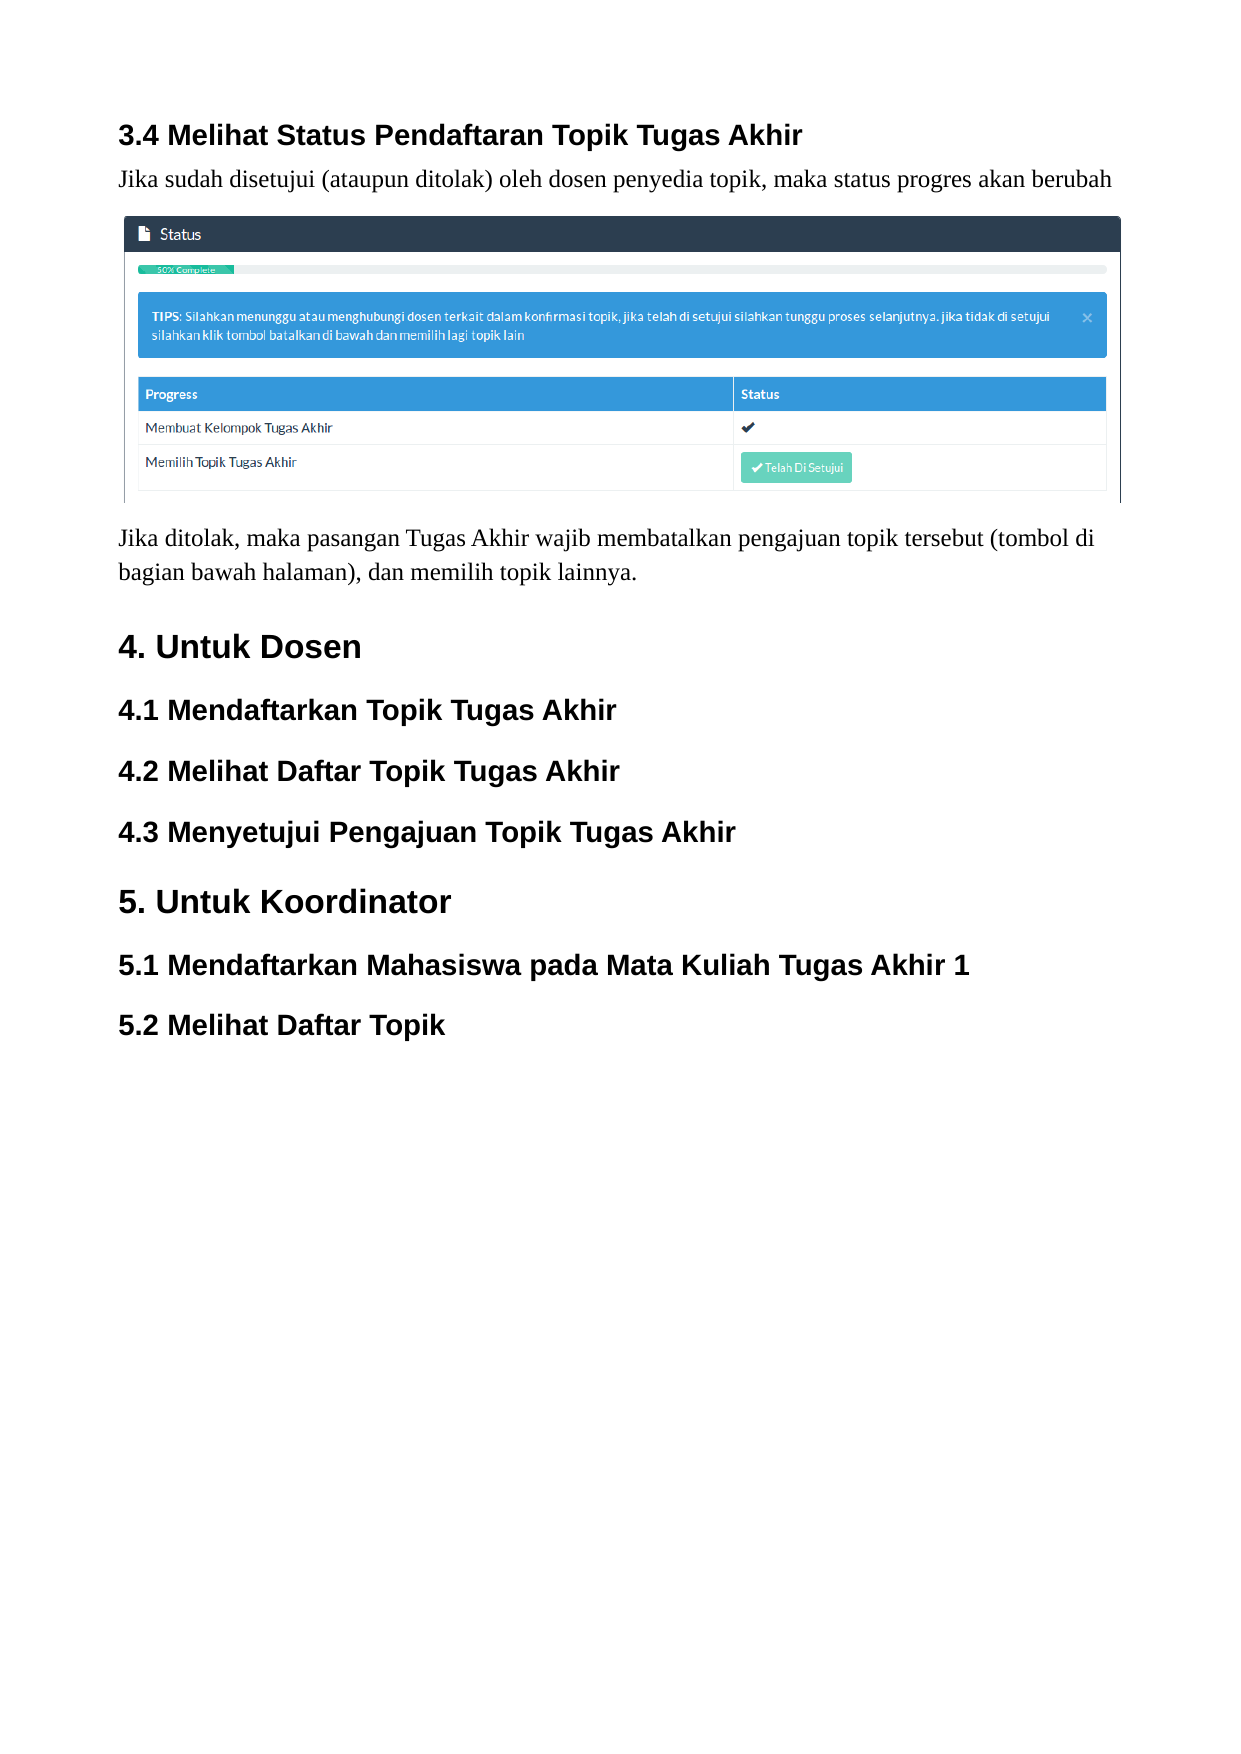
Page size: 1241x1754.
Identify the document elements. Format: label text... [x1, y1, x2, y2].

text Jika sudah disetujui (ataupun ditolak) oleh dosen penyedia topik, maka status progres akan berubah [118, 164, 1122, 193]
subtitle 4.3 Menyetujui Pengajuan Topik Tugas Akhir [118, 815, 1122, 848]
subtitle 5. Untuk Koordinator [118, 882, 1122, 920]
subtitle 4. Untuk Dosen [118, 627, 1122, 666]
subtitle 5.1 Mendaftarkan Mahasiswa pada Mata Kuliah Tugas Akhir 1 [118, 947, 1122, 981]
subtitle 4.2 Melihat Daftar Topik Tugas Akhir [118, 754, 1122, 788]
subtitle 4.1 Mendaftarkan Topik Tugas Akhir [118, 693, 1122, 727]
picture [118, 213, 1123, 503]
text Jika ditolak, maka pasangan Tugas Akhir wajib membatalkan pengajuan topik tersebut (tombol di bagian bawah halaman), dan memilih topik lainnya. [118, 523, 1122, 586]
subtitle 5.2 Melihat Daftar Topik [118, 1008, 1122, 1042]
subtitle 3.4 Melihat Status Pendaftaran Topik Tugas Akhir [118, 118, 1122, 152]
